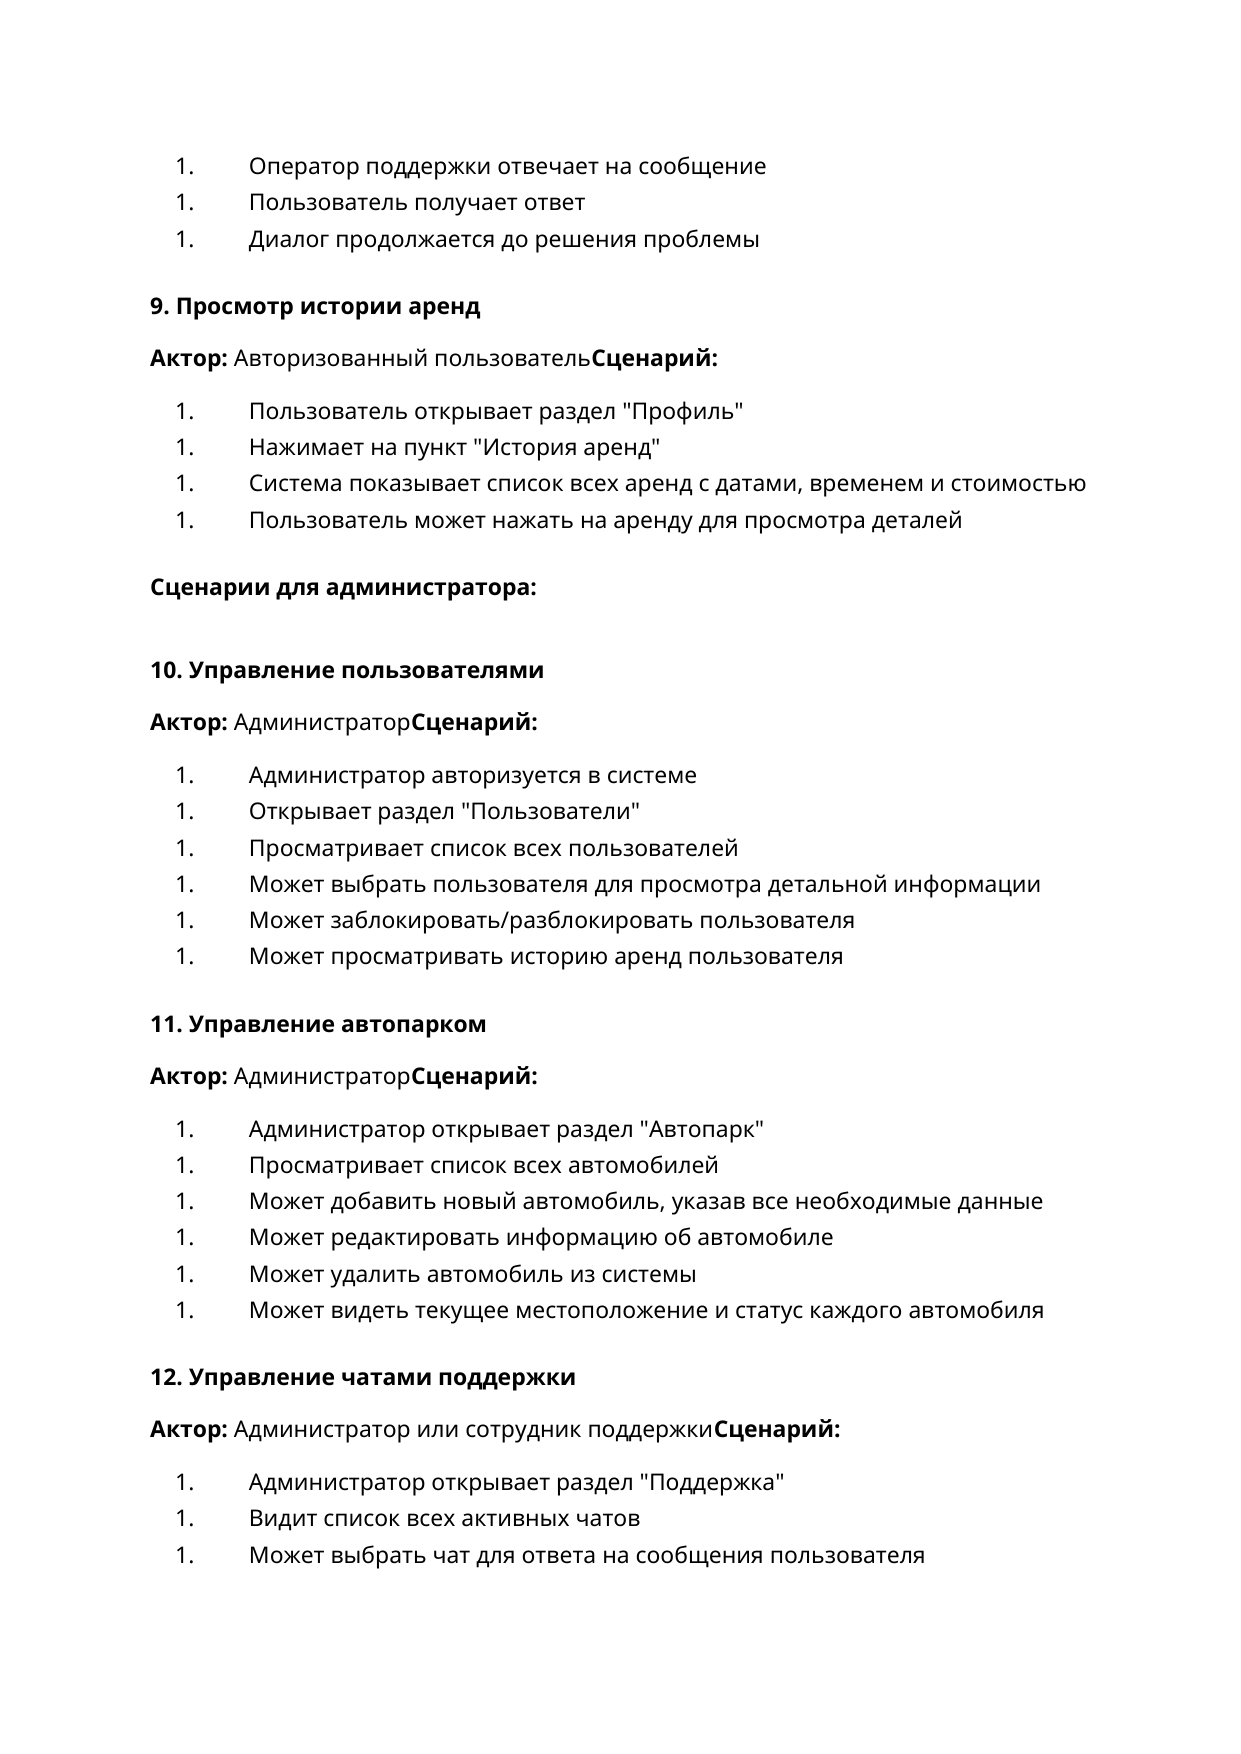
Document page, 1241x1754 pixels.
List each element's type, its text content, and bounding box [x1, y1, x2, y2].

list Пользователь может нажать на аренду для просмотра деталей [175, 503, 1090, 535]
list Администратор открывает раздел "Автопарк" [175, 1112, 1090, 1144]
list Просматривает список всех пользователей [175, 831, 1090, 863]
list Может выбрать чат для ответа на сообщения пользователя [175, 1538, 1090, 1570]
list Может просматривать историю аренд пользователя [175, 940, 1090, 971]
list Может видеть текущее местоположение и статус каждого автомобиля [175, 1294, 1090, 1325]
list Может добавить новый автомобиль, указав все необходимые данные [175, 1185, 1090, 1216]
list Система показывает список всех аренд с датами, временем и стоимостью [175, 467, 1090, 498]
subtitle 12. Управление чатами поддержки [150, 1361, 1090, 1392]
list Администратор авторизуется в системе [175, 759, 1090, 790]
list Может заблокировать/разблокировать пользователя [175, 904, 1090, 935]
list Пользователь открывает раздел "Профиль" [175, 395, 1090, 426]
list Оператор поддержки отвечает на сообщение [175, 150, 1090, 181]
list Просматривает список всех автомобилей [175, 1149, 1090, 1180]
subtitle 11. Управление автопарком [150, 1008, 1090, 1039]
text Актор: АдминистраторСценарий: [150, 706, 1090, 737]
list Пользователь получает ответ [175, 186, 1090, 217]
list Видит список всех активных чатов [175, 1502, 1090, 1533]
list Может выбрать пользователя для просмотра детальной информации [175, 868, 1090, 899]
list Диалог продолжается до решения проблемы [175, 222, 1090, 254]
list Может удалить автомобиль из системы [175, 1257, 1090, 1289]
text Актор: Авторизованный пользовательСценарий: [150, 342, 1090, 373]
list Открывает раздел "Пользователи" [175, 795, 1090, 826]
text Актор: АдминистраторСценарий: [150, 1059, 1090, 1091]
subtitle Сценарии для администратора: [150, 571, 1090, 602]
subtitle 9. Просмотр истории аренд [150, 290, 1090, 321]
text Актор: Администратор или сотрудник поддержкиСценарий: [150, 1413, 1090, 1444]
list Администратор открывает раздел "Поддержка" [175, 1466, 1090, 1497]
subtitle 10. Управление пользователями [150, 654, 1090, 685]
list Может редактировать информацию об автомобиле [175, 1221, 1090, 1252]
list Нажимает на пункт "История аренд" [175, 431, 1090, 462]
